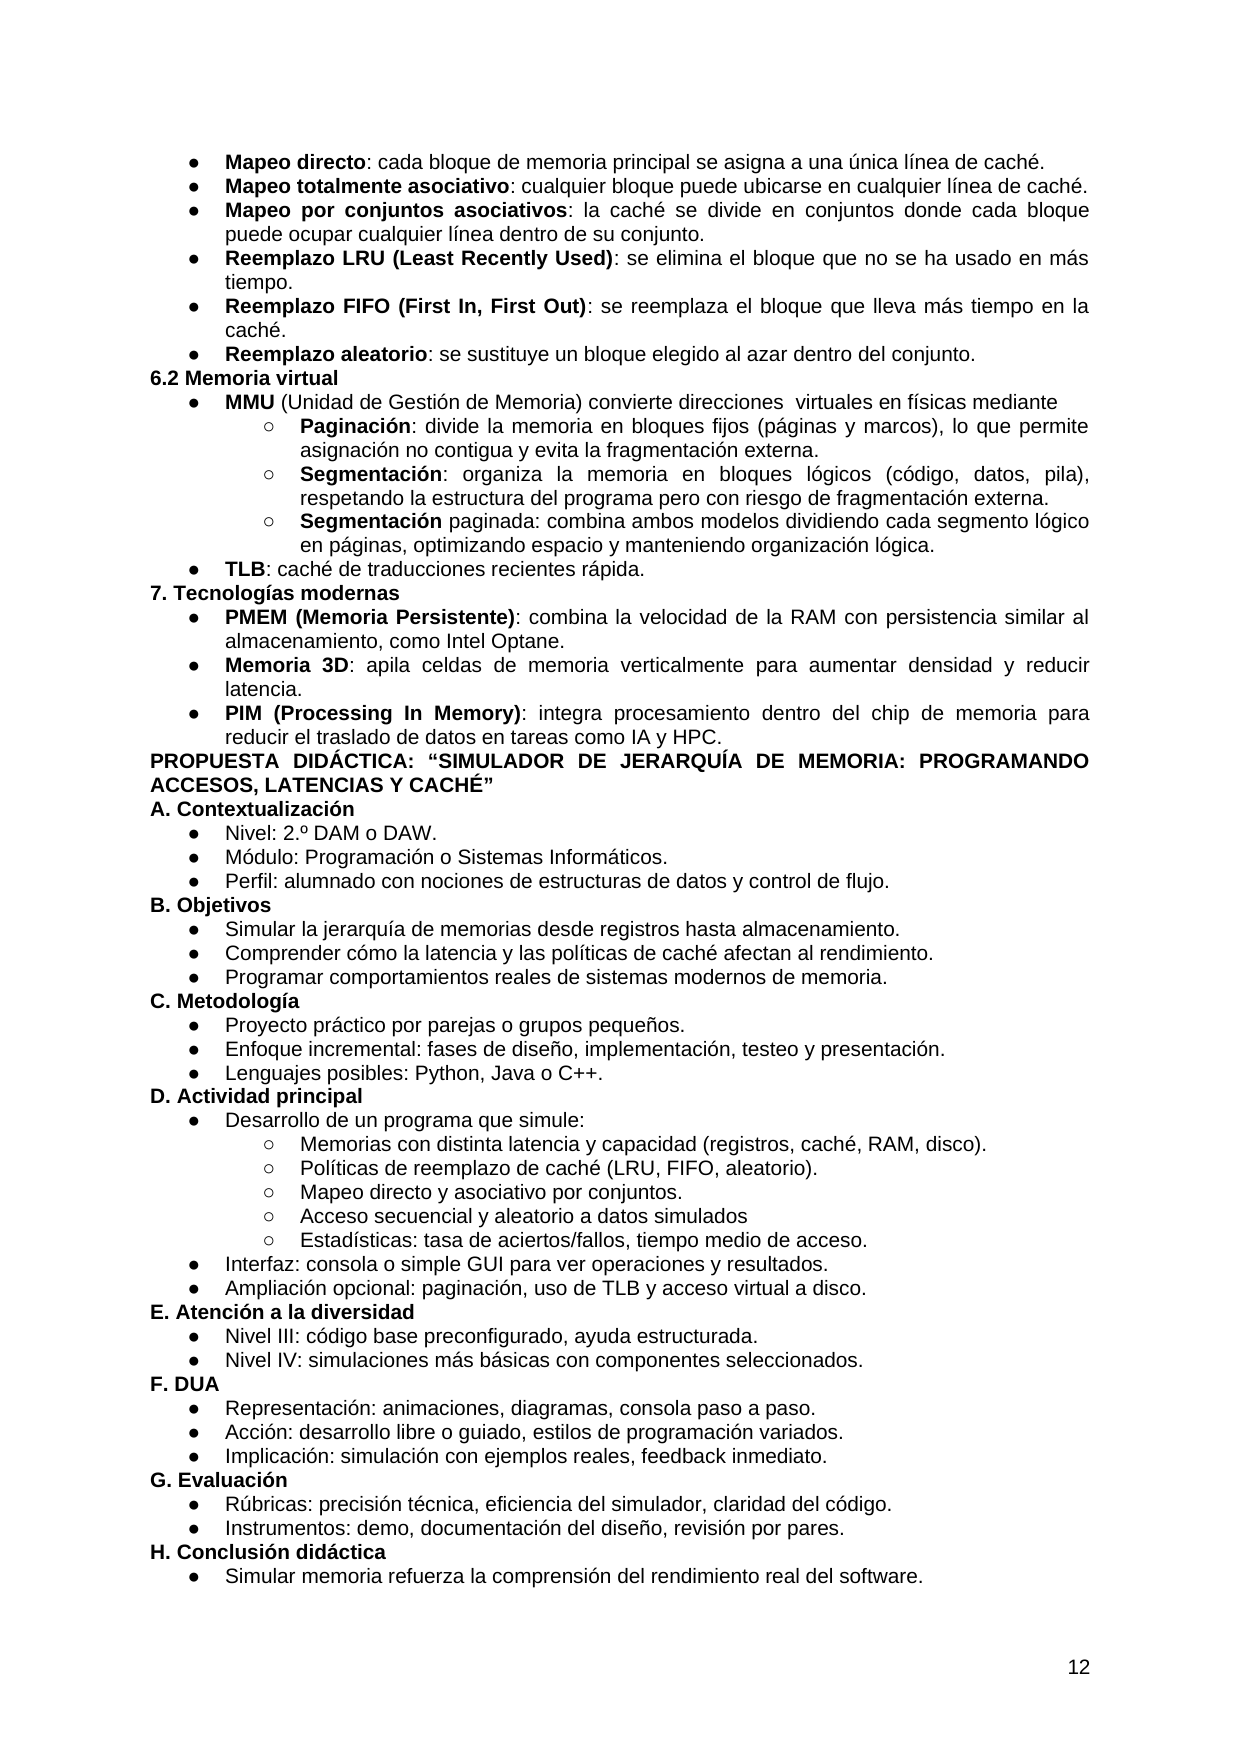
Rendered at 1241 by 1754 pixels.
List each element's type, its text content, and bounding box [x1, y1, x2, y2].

list Mapeo totalmente asociativo: cualquier bloque puede ubicarse en cualquier línea de caché. [187, 174, 1090, 198]
text D. Actividad principal [150, 1084, 1090, 1108]
text G. Evaluación [150, 1468, 1090, 1492]
list Segmentación: organiza la memoria en bloques lógicos (código, datos, pila), respetando la estructura del programa pero con riesgo de fragmentación externa. [262, 461, 1090, 509]
list Reemplazo FIFO (First In, First Out): se reemplaza el bloque que lleva más tiempo en la caché. [187, 294, 1090, 342]
text F. DUA [150, 1372, 1090, 1396]
list Desarrollo de un programa que simule: [187, 1108, 1090, 1132]
list Implicación: simulación con ejemplos reales, feedback inmediato. [187, 1444, 1090, 1468]
text B. Objetivos [150, 893, 1090, 917]
list Rúbricas: precisión técnica, eficiencia del simulador, claridad del código. [187, 1492, 1090, 1516]
list PMEM (Memoria Persistente): combina la velocidad de la RAM con persistencia similar al almacenamiento, como Intel Optane. [187, 605, 1090, 653]
list Programar comportamientos reales de sistemas modernos de memoria. [187, 964, 1090, 988]
text PROPUESTA DIDÁCTICA: “SIMULADOR DE JERARQUÍA DE MEMORIA: PROGRAMANDO ACCESOS, LATENCIAS Y CACHÉ” [150, 749, 1090, 797]
list Comprender cómo la latencia y las políticas de caché afectan al rendimiento. [187, 941, 1090, 964]
list Acceso secuencial y aleatorio a datos simulados [262, 1204, 1090, 1228]
list Paginación: divide la memoria en bloques fijos (páginas y marcos), lo que permite asignación no contigua y evita la fragmentación externa. [262, 413, 1090, 461]
list Mapeo directo y asociativo por conjuntos. [262, 1180, 1090, 1204]
text C. Metodología [150, 988, 1090, 1012]
list PIM (Processing In Memory): integra procesamiento dentro del chip de memoria para reducir el traslado de datos en tareas como IA y HPC. [187, 701, 1090, 749]
text E. Atención a la diversidad [150, 1300, 1090, 1324]
list Acción: desarrollo libre o guiado, estilos de programación variados. [187, 1420, 1090, 1444]
text H. Conclusión didáctica [150, 1539, 1090, 1563]
list Políticas de reemplazo de caché (LRU, FIFO, aleatorio). [262, 1156, 1090, 1180]
list Segmentación paginada: combina ambos modelos dividiendo cada segmento lógico en páginas, optimizando espacio y manteniendo organización lógica. [262, 509, 1090, 557]
list Simular la jerarquía de memorias desde registros hasta almacenamiento. [187, 917, 1090, 941]
list Enfoque incremental: fases de diseño, implementación, testeo y presentación. [187, 1036, 1090, 1060]
list Memorias con distinta latencia y capacidad (registros, caché, RAM, disco). [262, 1132, 1090, 1156]
list Representación: animaciones, diagramas, consola paso a paso. [187, 1396, 1090, 1420]
list Interfaz: consola o simple GUI para ver operaciones y resultados. [187, 1252, 1090, 1276]
text 6.2 Memoria virtual [150, 366, 1090, 389]
list Perfil: alumnado con nociones de estructuras de datos y control de flujo. [187, 869, 1090, 893]
list Mapeo por conjuntos asociativos: la caché se divide en conjuntos donde cada bloque puede ocupar cualquier línea dentro de su conjunto. [187, 198, 1090, 246]
list Simular memoria refuerza la comprensión del rendimiento real del software. [187, 1563, 1090, 1587]
list Lenguajes posibles: Python, Java o C++. [187, 1060, 1090, 1084]
list Reemplazo LRU (Least Recently Used): se elimina el bloque que no se ha usado en más tiempo. [187, 246, 1090, 294]
list Proyecto práctico por parejas o grupos pequeños. [187, 1012, 1090, 1036]
list Memoria 3D: apila celdas de memoria verticalmente para aumentar densidad y reducir latencia. [187, 653, 1090, 701]
list Estadísticas: tasa de aciertos/fallos, tiempo medio de acceso. [262, 1228, 1090, 1252]
list Instrumentos: demo, documentación del diseño, revisión por pares. [187, 1516, 1090, 1539]
list Nivel III: código base preconfigurado, ayuda estructurada. [187, 1324, 1090, 1348]
list Nivel IV: simulaciones más básicas con componentes seleccionados. [187, 1348, 1090, 1372]
list Mapeo directo: cada bloque de memoria principal se asigna a una única línea de caché. [187, 150, 1090, 174]
list Ampliación opcional: paginación, uso de TLB y acceso virtual a disco. [187, 1276, 1090, 1300]
text 7. Tecnologías modernas [150, 581, 1090, 605]
list TLB: caché de traducciones recientes rápida. [187, 557, 1090, 581]
text A. Contextualización [150, 797, 1090, 821]
list Reemplazo aleatorio: se sustituye un bloque elegido al azar dentro del conjunto. [187, 342, 1090, 366]
list Nivel: 2.º DAM o DAW. [187, 821, 1090, 845]
list Módulo: Programación o Sistemas Informáticos. [187, 845, 1090, 869]
list MMU (Unidad de Gestión de Memoria) convierte direcciones virtuales en físicas mediante [187, 389, 1090, 413]
